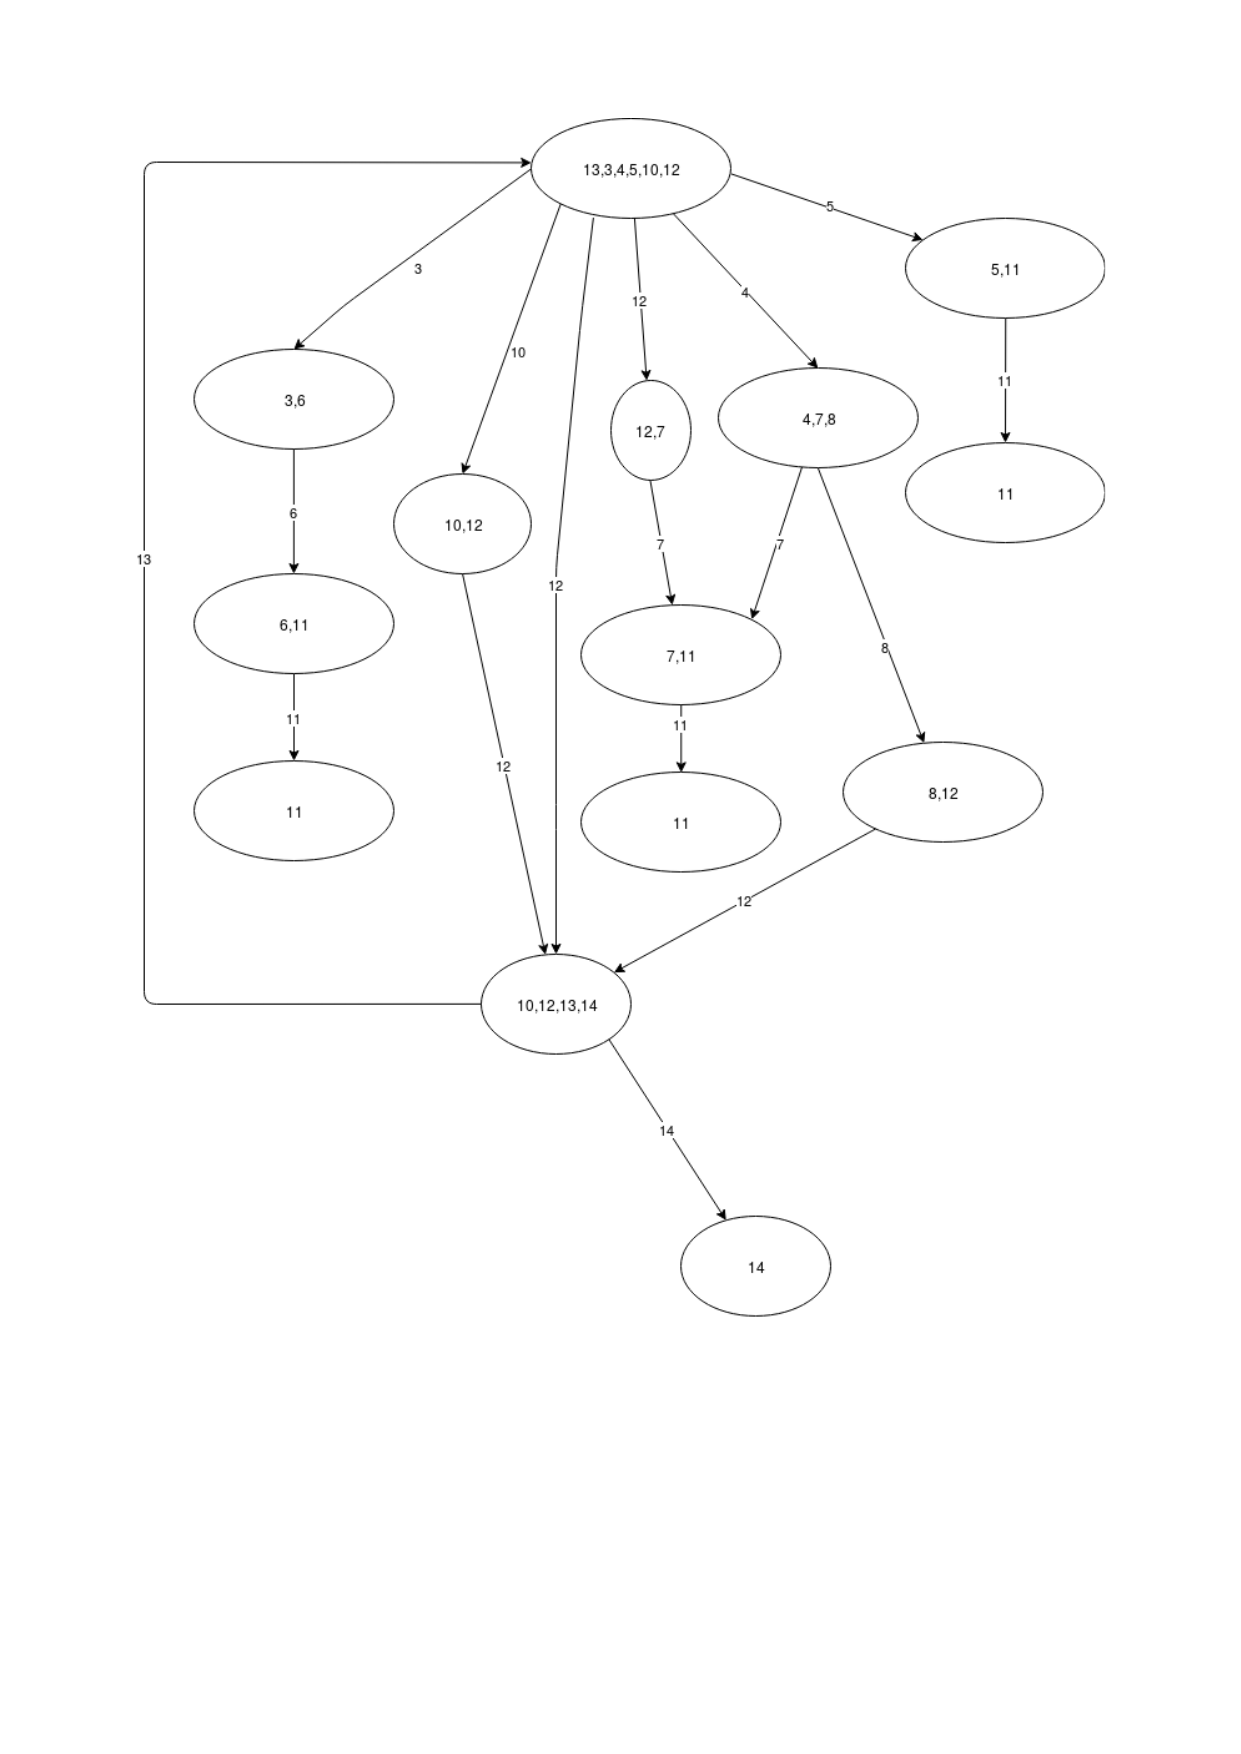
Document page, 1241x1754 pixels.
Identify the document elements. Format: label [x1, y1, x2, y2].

picture [135, 118, 1105, 1318]
